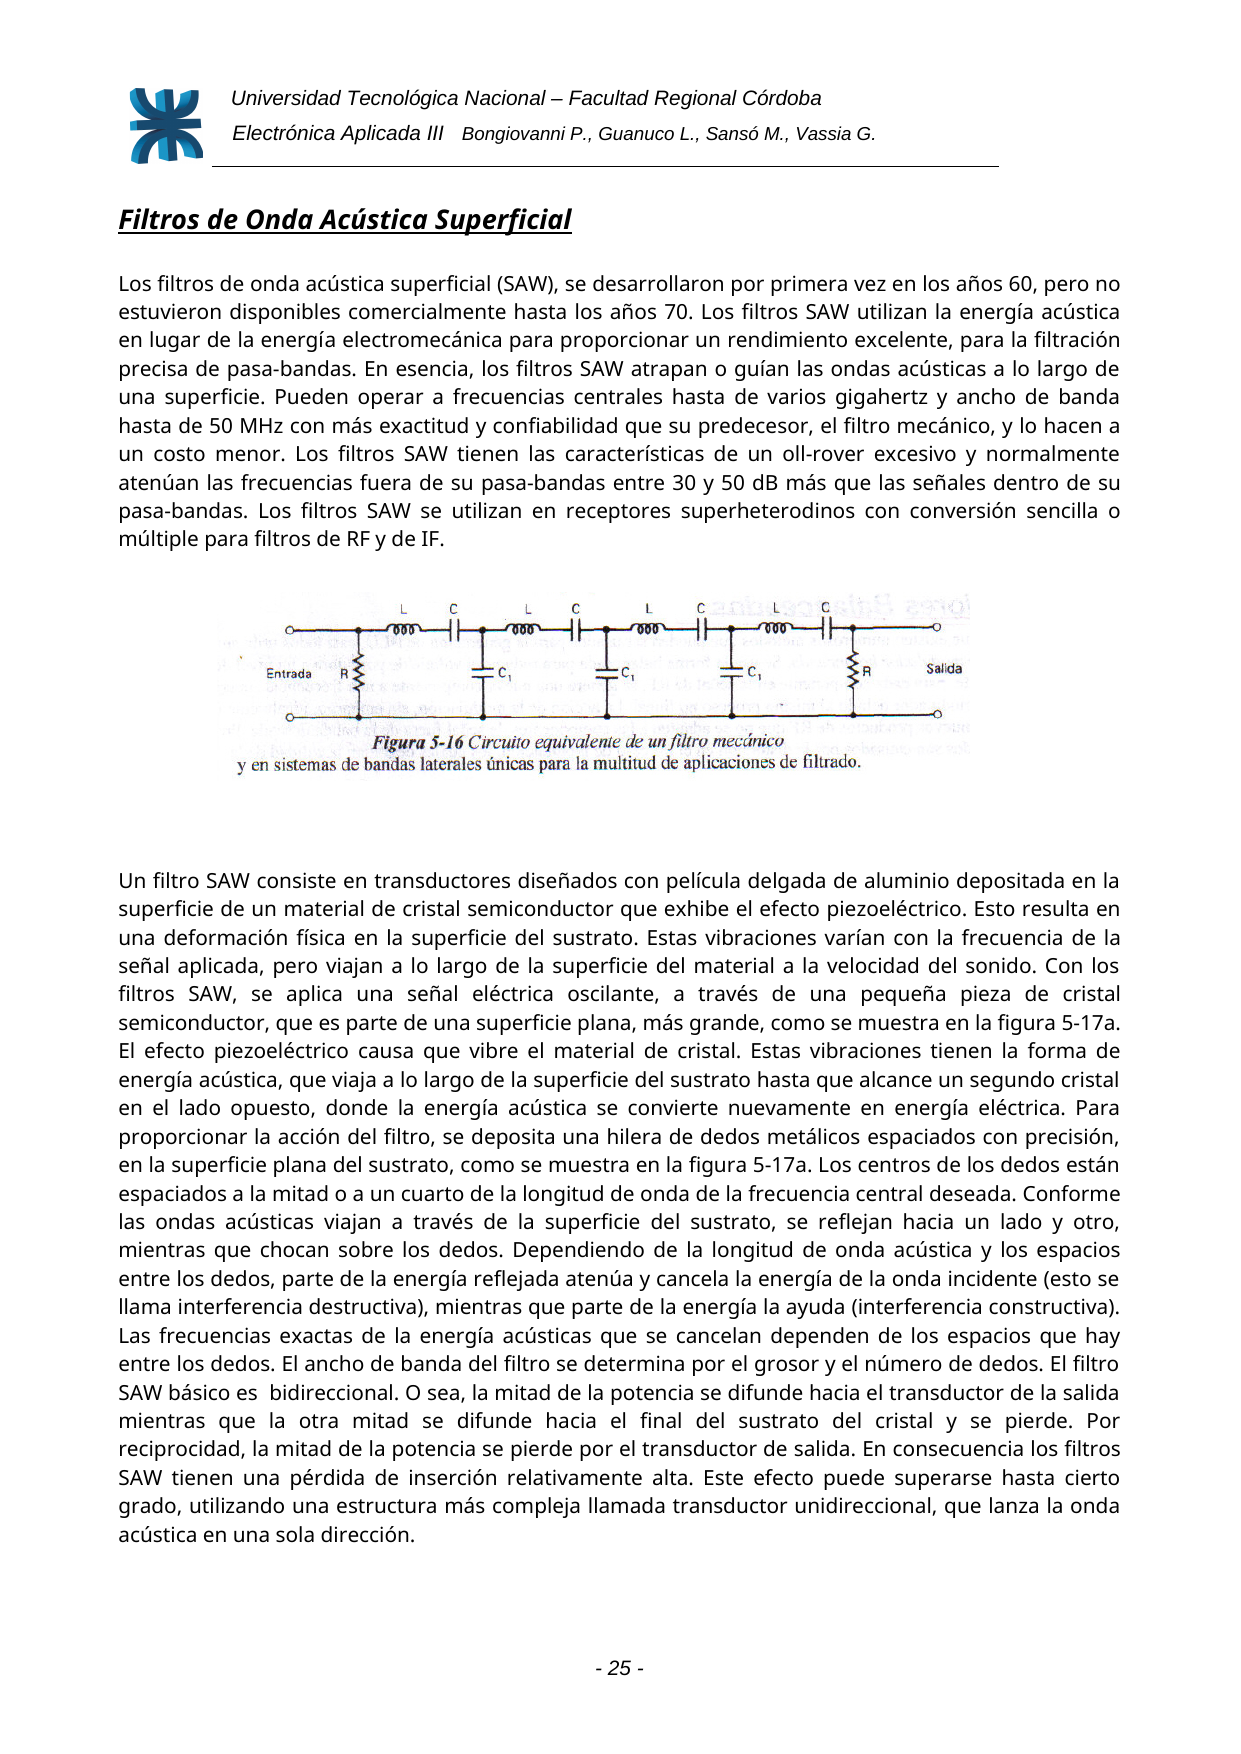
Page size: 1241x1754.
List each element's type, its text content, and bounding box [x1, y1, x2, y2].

text Filtros de Onda Acústica Superficial [118, 201, 1122, 237]
text Un filtro SAW consiste en transductores diseñados con película delgada de aluminio depositada en la superficie de un material de cristal semiconductor que exhibe el efecto piezoeléctrico. Esto resulta en una deformación física en la superficie del sustrato. Estas vibraciones varían con la frecuencia de la señal aplicada, pero viajan a lo largo de la superficie del material a la velocidad del sonido. Con los filtros SAW, se aplica una señal eléctrica oscilante, a través de una pequeña pieza de cristal semiconductor, que es parte de una superficie plana, más grande, como se muestra en la figura 5-17a. El efecto piezoeléctrico causa que vibre el material de cristal. Estas vibraciones tienen la forma de energía acústica, que viaja a lo largo de la superficie del sustrato hasta que alcance un segundo cristal en el lado opuesto, donde la energía acústica se convierte nuevamente en energía eléctrica. Para proporcionar la acción del filtro, se deposita una hilera de dedos metálicos espaciados con precisión, en la superficie plana del sustrato, como se muestra en la figura 5-17a. Los centros de los dedos están espaciados a la mitad o a un cuarto de la longitud de onda de la frecuencia central deseada. Conforme las ondas acústicas viajan a través de la superficie del sustrato, se reflejan hacia un lado y otro, mientras que chocan sobre los dedos. Dependiendo de la longitud de onda acústica y los espacios entre los dedos, parte de la energía reflejada atenúa y cancela la energía de la onda incidente (esto se llama interferencia destructiva), mientras que parte de la energía la ayuda (interferencia constructiva). Las frecuencias exactas de la energía acústicas que se cancelan dependen de los espacios que hay entre los dedos. El ancho de banda del filtro se determina por el grosor y el número de dedos. El filtro SAW básico es bidireccional. O sea, la mitad de la potencia se difunde hacia el transductor de la salida mientras que la otra mitad se difunde hacia el final del sustrato del cristal y se pierde. Por reciprocidad, la mitad de la potencia se pierde por el transductor de salida. En consecuencia los filtros SAW tienen una pérdida de inserción relativamente alta. Este efecto puede superarse hasta cierto grado, utilizando una estructura más compleja llamada transductor unidireccional, que lanza la onda acústica en una sola dirección. [118, 866, 1122, 1548]
text Los filtros de onda acústica superficial (SAW), se desarrollaron por primera vez en los años 60, pero no estuvieron disponibles comercialmente hasta los años 70. Los filtros SAW utilizan la energía acústica en lugar de la energía electromecánica para proporcionar un rendimiento excelente, para la filtración precisa de pasa-bandas. En esencia, los filtros SAW atrapan o guían las ondas acústicas a lo largo de una superficie. Pueden operar a frecuencias centrales hasta de varios gigahertz y ancho de banda hasta de 50 MHz con más exactitud y confiabilidad que su predecesor, el filtro mecánico, y lo hacen a un costo menor. Los filtros SAW tienen las características de un oll-rover excesivo y normalmente atenúan las frecuencias fuera de su pasa-bandas entre 30 y 50 dB más que las señales dentro de su pasa-bandas. Los filtros SAW se utilizan en receptores superheterodinos con conversión sencilla o múltiple para filtros de RF y de IF. [118, 269, 1122, 553]
picture [129, 88, 203, 164]
picture [217, 592, 970, 781]
